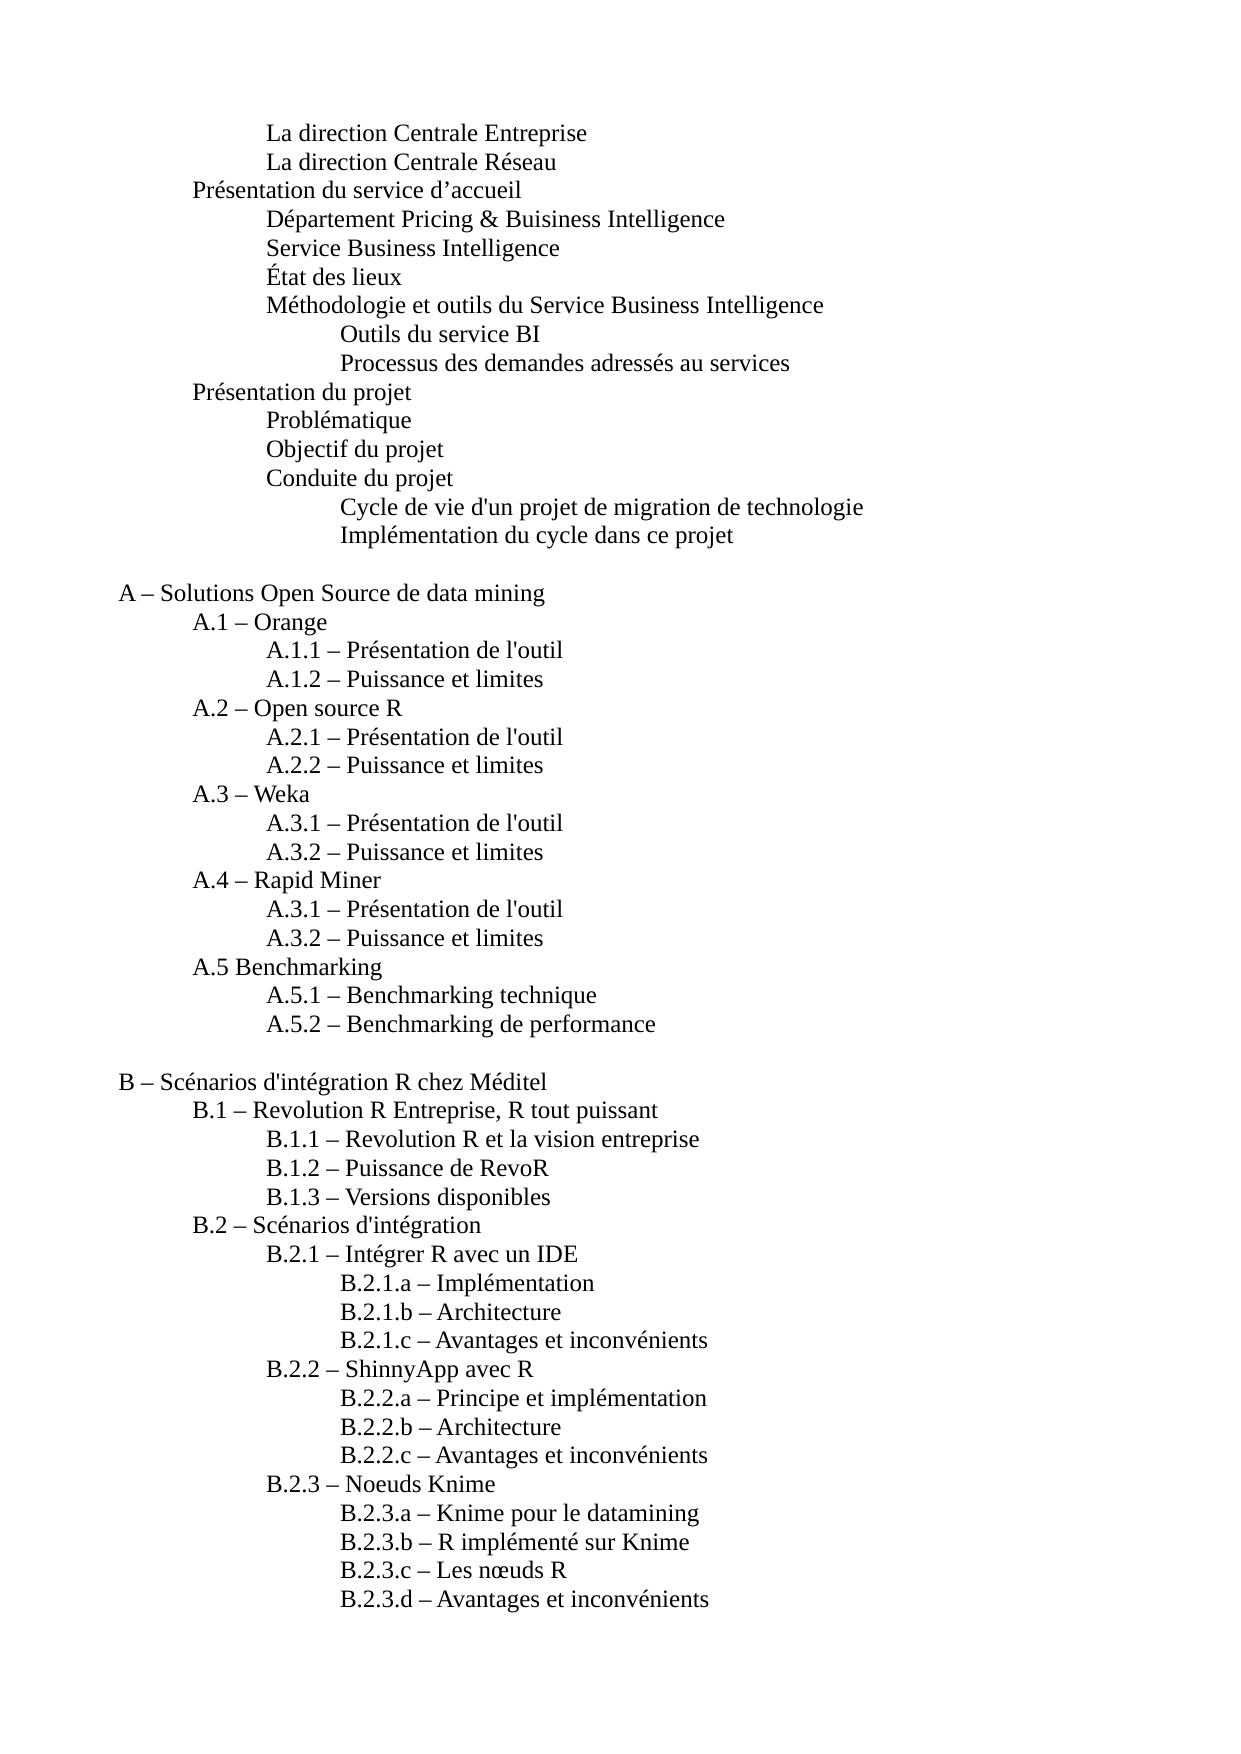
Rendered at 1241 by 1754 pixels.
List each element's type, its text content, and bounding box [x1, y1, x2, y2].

text A.2 – Open source R [118, 693, 1122, 722]
text A.5.2 – Benchmarking de performance [118, 1009, 1122, 1038]
text Objectif du projet [118, 434, 1122, 463]
text B.2.1.b – Architecture [118, 1297, 1122, 1326]
text B.2.2 – ShinnyApp avec R [118, 1354, 1122, 1383]
text Présentation du projet [118, 377, 1122, 406]
text B.2.3.d – Avantages et inconvénients [118, 1584, 1122, 1613]
text B – Scénarios d'intégration R chez Méditel [118, 1038, 1122, 1096]
text A.1 – Orange [118, 607, 1122, 636]
text Département Pricing & Buisiness Intelligence [118, 204, 1122, 233]
text A.1.1 – Présentation de l'outil [118, 636, 1122, 664]
text B.2.1.c – Avantages et inconvénients [118, 1326, 1122, 1354]
text Service Business Intelligence [118, 233, 1122, 262]
text Outils du service BI [118, 319, 1122, 348]
text A.2.2 – Puissance et limites [118, 751, 1122, 779]
text A.3.1 – Présentation de l'outil [118, 894, 1122, 923]
text A.2.1 – Présentation de l'outil [118, 722, 1122, 751]
text Problématique [118, 406, 1122, 434]
text A.5.1 – Benchmarking technique [118, 981, 1122, 1009]
text Processus des demandes adressés au services [118, 348, 1122, 377]
text Présentation du service d’accueil [118, 176, 1122, 204]
text B.2.2.a – Principe et implémentation [118, 1383, 1122, 1412]
text Implémentation du cycle dans ce projet [118, 521, 1122, 549]
text B.1.1 – Revolution R et la vision entreprise [118, 1124, 1122, 1153]
text B.1.3 – Versions disponibles [118, 1182, 1122, 1211]
text B.1.2 – Puissance de RevoR [118, 1153, 1122, 1182]
text B.2.3.b – R implémenté sur Knime [118, 1527, 1122, 1556]
text Méthodologie et outils du Service Business Intelligence [118, 291, 1122, 319]
text A.5 Benchmarking [118, 952, 1122, 981]
text B.2.2.c – Avantages et inconvénients [118, 1441, 1122, 1469]
text Conduite du projet [118, 463, 1122, 492]
text A.3.1 – Présentation de l'outil [118, 808, 1122, 837]
text B.2.3 – Noeuds Knime [118, 1469, 1122, 1498]
text B.2 – Scénarios d'intégration [118, 1211, 1122, 1239]
text B.1 – Revolution R Entreprise, R tout puissant [118, 1096, 1122, 1124]
text A.3.2 – Puissance et limites [118, 837, 1122, 866]
text A.1.2 – Puissance et limites [118, 664, 1122, 693]
text A – Solutions Open Source de data mining [118, 578, 1122, 607]
text Cycle de vie d'un projet de migration de technologie [118, 492, 1122, 521]
text La direction Centrale Réseau [118, 147, 1122, 176]
text B.2.1.a – Implémentation [118, 1268, 1122, 1297]
text B.2.2.b – Architecture [118, 1412, 1122, 1441]
text A.3.2 – Puissance et limites [118, 923, 1122, 952]
text A.3 – Weka [118, 779, 1122, 808]
text B.2.3.c – Les nœuds R [118, 1556, 1122, 1584]
text A.4 – Rapid Miner [118, 866, 1122, 894]
text B.2.3.a – Knime pour le datamining [118, 1498, 1122, 1527]
text État des lieux [118, 262, 1122, 291]
text La direction Centrale Entreprise [118, 118, 1122, 147]
text B.2.1 – Intégrer R avec un IDE [118, 1239, 1122, 1268]
